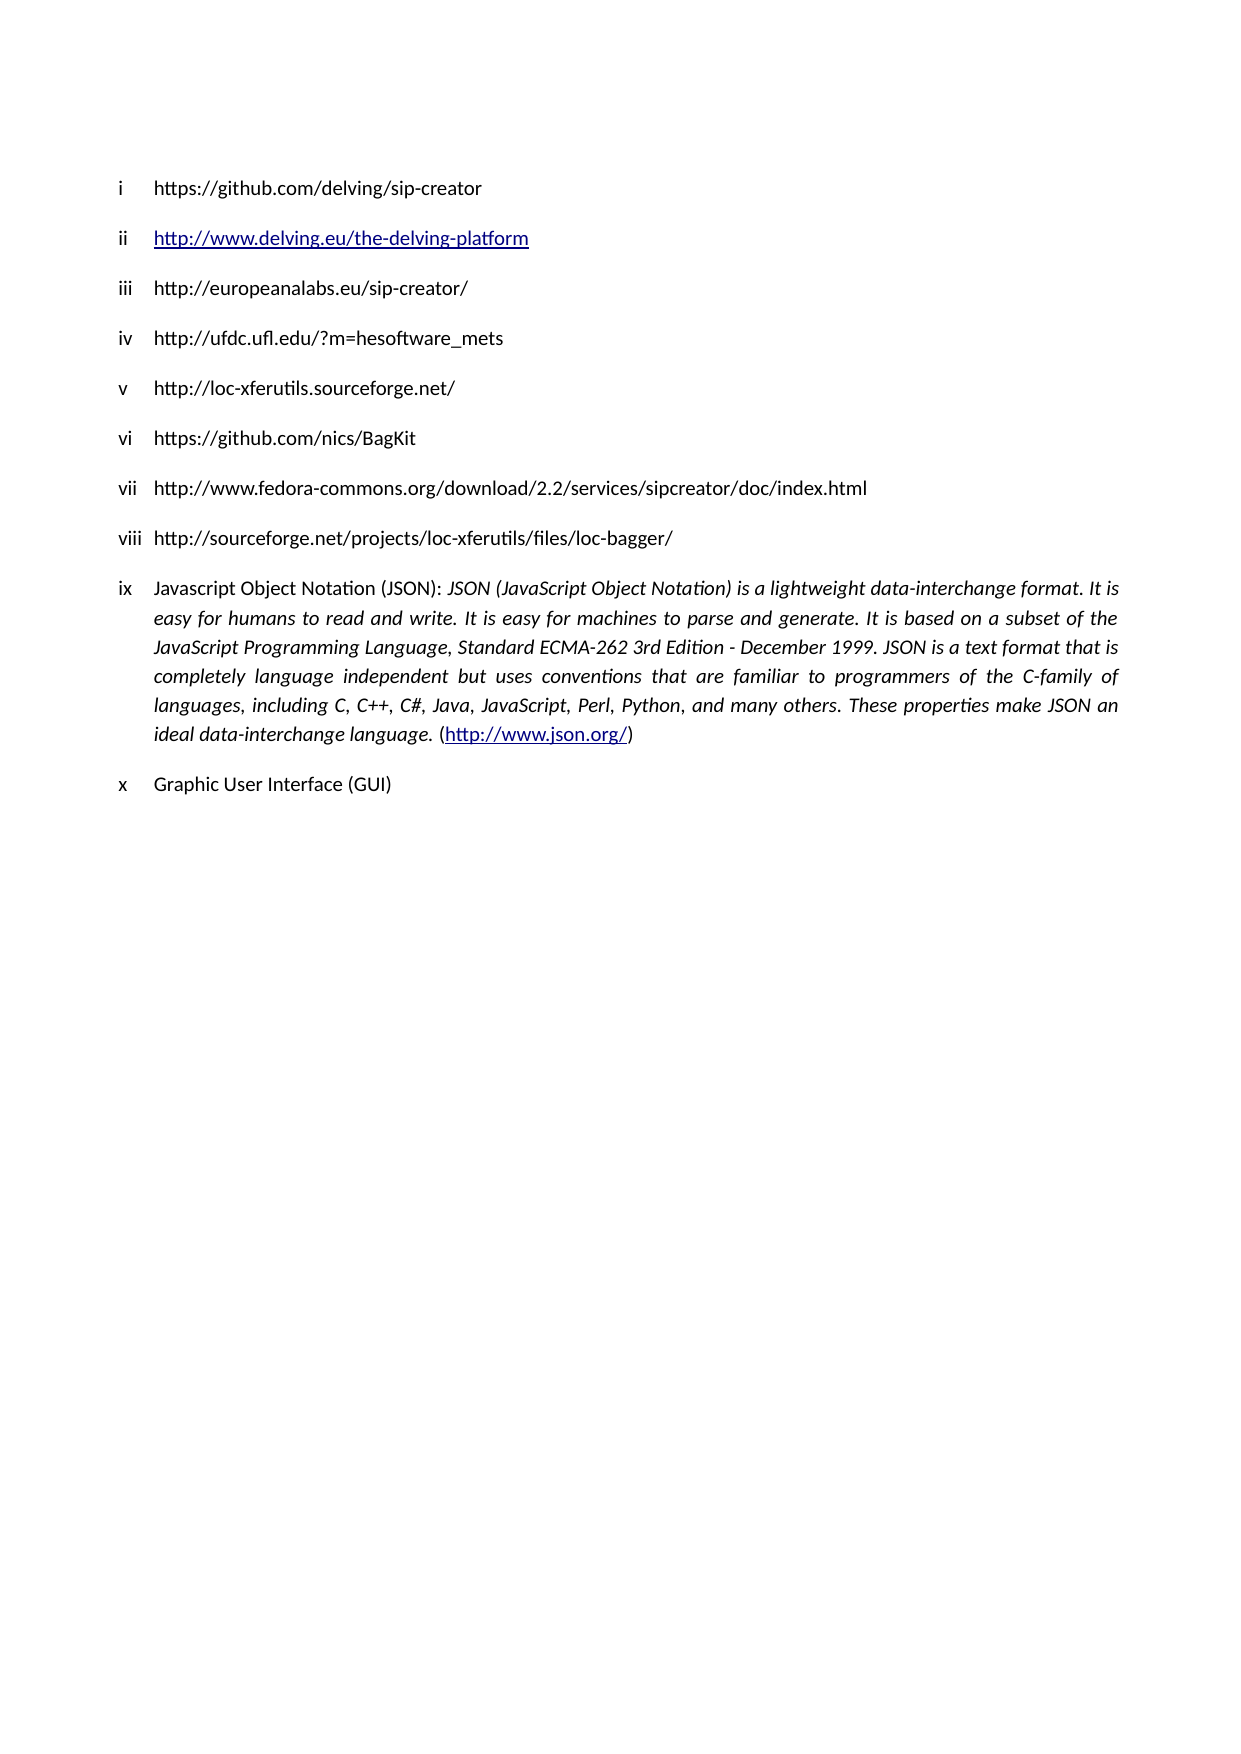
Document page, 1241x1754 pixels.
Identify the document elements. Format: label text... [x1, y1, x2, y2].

text http://www.delving.eu/the-delving-platform [118, 226, 1122, 251]
text https://github.com/delving/sip-creator [118, 176, 1122, 201]
text http://www.fedora-commons.org/download/2.2/services/sipcreator/doc/index.html [118, 476, 1122, 501]
text http://ufdc.ufl.edu/?m=hesoftware_mets [118, 326, 1122, 351]
text http://sourceforge.net/projects/loc-xferutils/files/loc-bagger/ [118, 526, 1122, 551]
text https://github.com/nics/BagKit [118, 426, 1122, 451]
text http://loc-xferutils.sourceforge.net/ [118, 376, 1122, 401]
list Javascript Object Notation (JSON): JSON (JavaScript Object Notation) is a lightweight data-interchange format. It is easy for humans to read and write. It is easy for machines to parse and generate. It is based on a subset of the JavaScript Programming Language, Standard ECMA-262 3rd Edition - December 1999. JSON is a text format that is completely language independent but uses conventions that are familiar to programmers of the C-family of languages, including C, C++, C#, Java, JavaScript, Perl, Python, and many others. These properties make JSON an ideal data-interchange language. (http://www.json.org/) [118, 576, 1122, 747]
list Graphic User Interface (GUI) [118, 771, 1122, 797]
text http://europeanalabs.eu/sip-creator/ [118, 276, 1122, 301]
